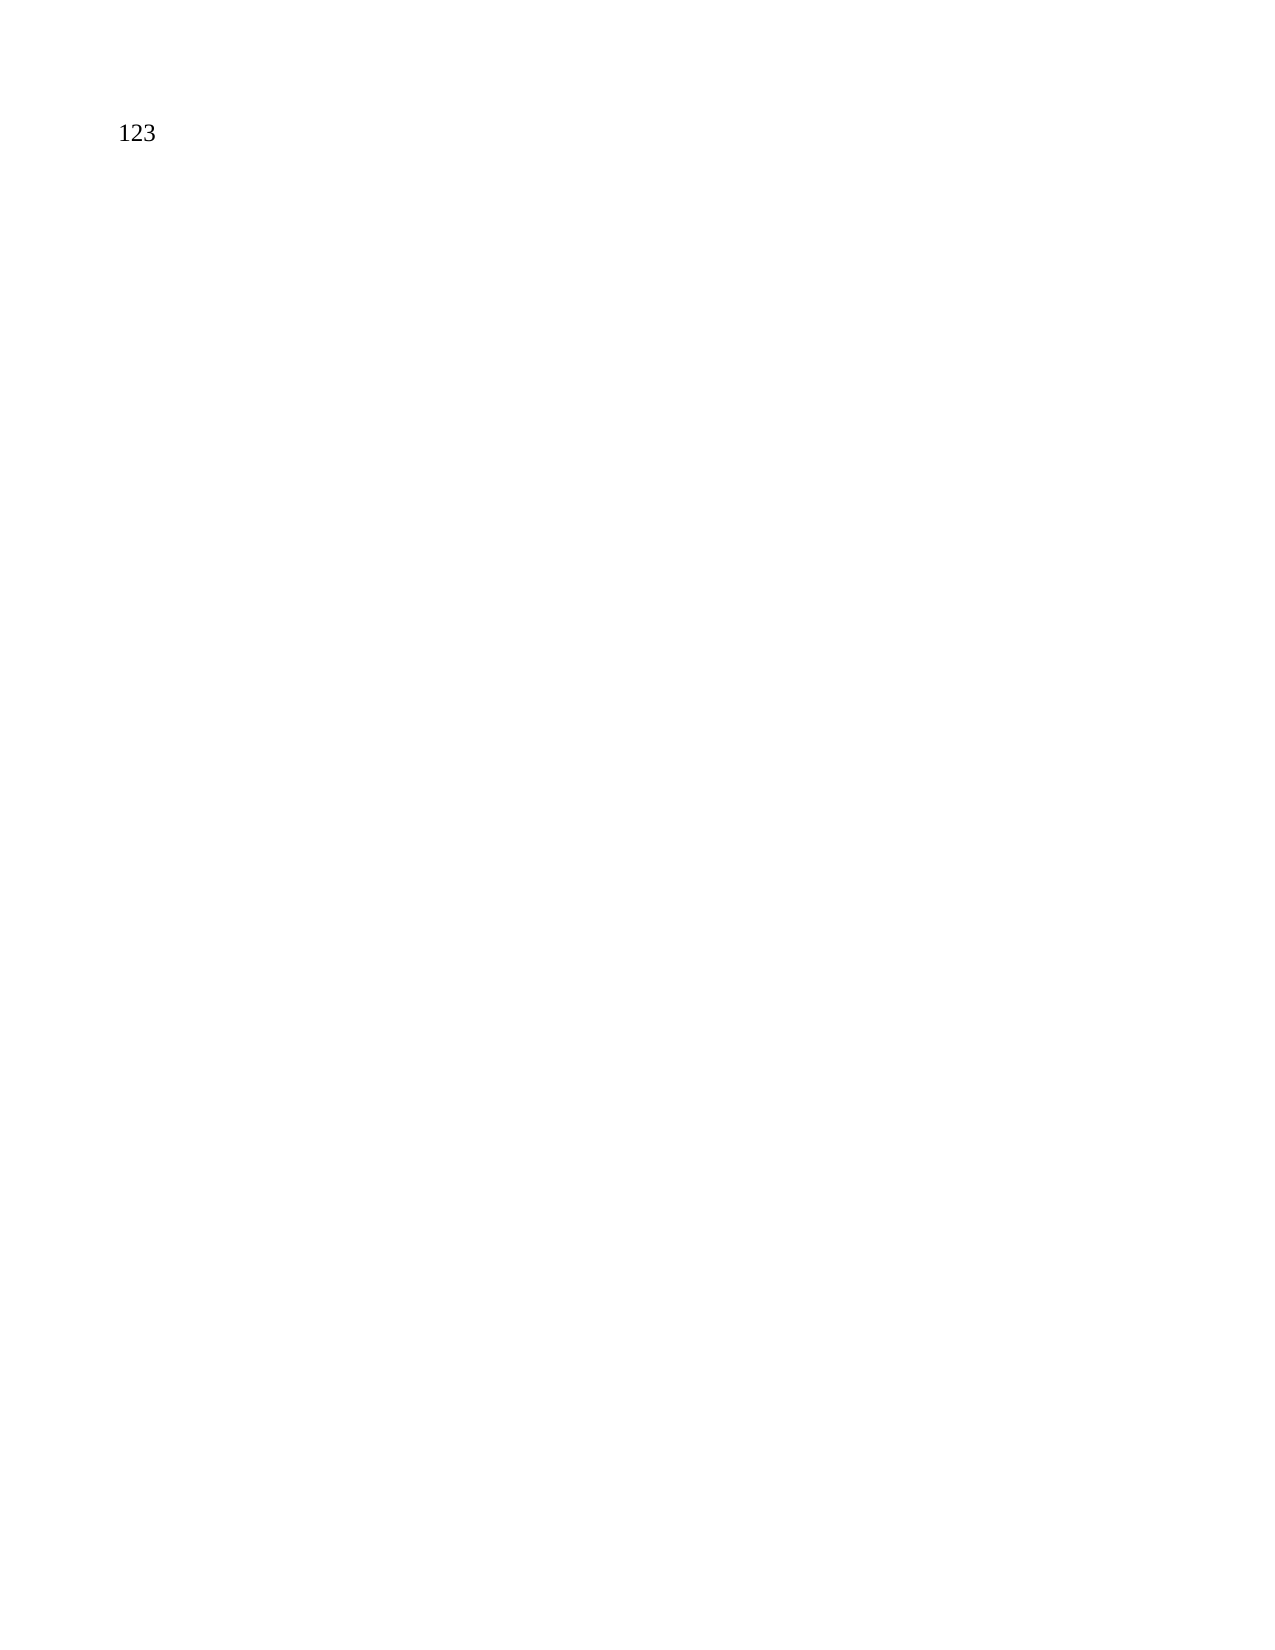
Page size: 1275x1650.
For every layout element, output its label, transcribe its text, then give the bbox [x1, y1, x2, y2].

text 123 [118, 118, 1157, 147]
